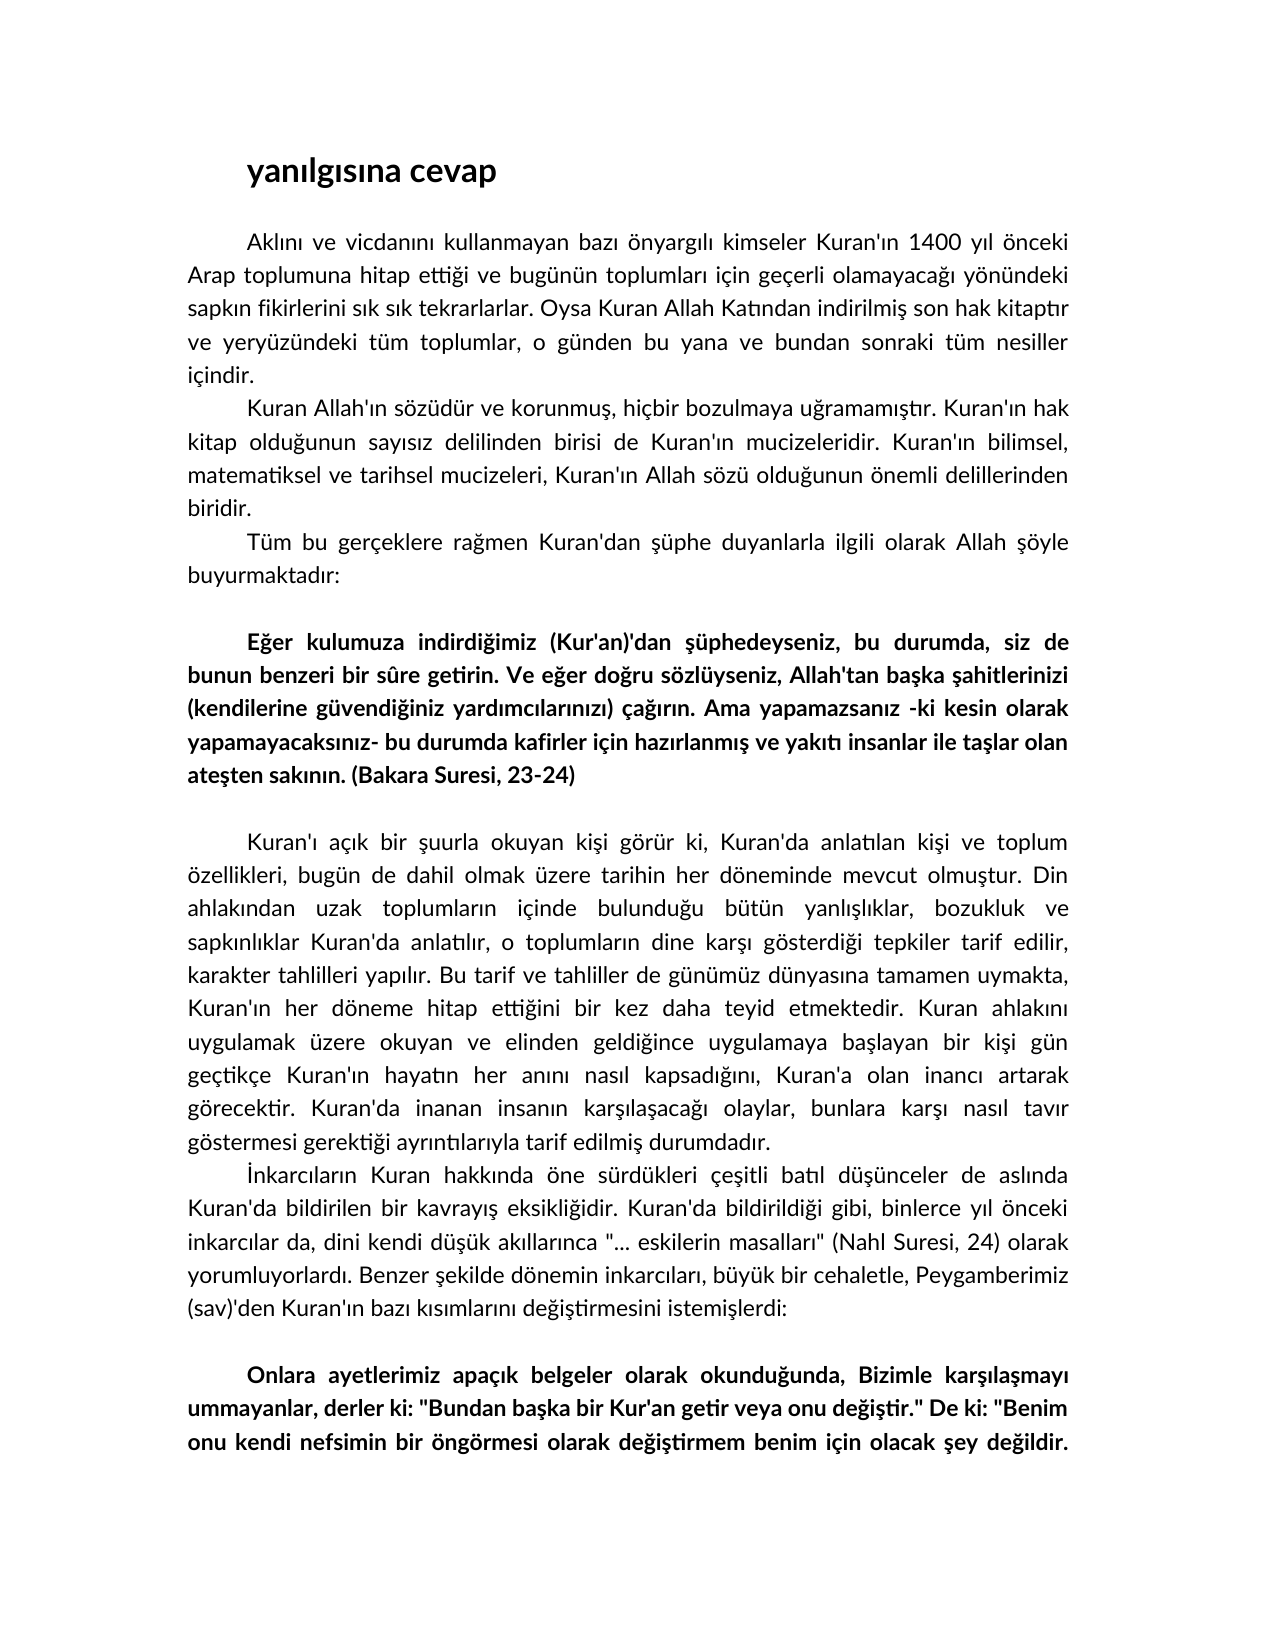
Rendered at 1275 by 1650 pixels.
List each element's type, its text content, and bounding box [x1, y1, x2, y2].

text Tüm bu gerçeklere rağmen Kuran'dan şüphe duyanlarla ilgili olarak Allah şöyle buyurmaktadır: [187, 523, 1070, 590]
text İnkarcıların Kuran hakkında öne sürdükleri çeşitli batıl düşünceler de aslında Kuran'da bildirilen bir kavrayış eksikliğidir. Kuran'da bildirildiği gibi, binlerce yıl önceki inkarcılar da, dini kendi düşük akıllarınca "... eskilerin masalları" (Nahl Suresi, 24) olarak yorumluyorlardı. Benzer şekilde dönemin inkarcıları, büyük bir cehaletle, Peygamberimiz (sav)'den Kuran'ın bazı kısımlarını değiştirmesini istemişlerdi: [187, 1157, 1070, 1323]
text Aklını ve vicdanını kullanmayan bazı önyargılı kimseler Kuran'ın 1400 yıl önceki Arap toplumuna hitap ettiği ve bugünün toplumları için geçerli olamayacağı yönündeki sapkın fikirlerini sık sık tekrarlarlar. Oysa Kuran Allah Katından indirilmiş son hak kitaptır ve yeryüzündeki tüm toplumlar, o günden bu yana ve bundan sonraki tüm nesiller içindir. [187, 223, 1070, 390]
text Onlara ayetlerimiz apaçık belgeler olarak okunduğunda, Bizimle karşılaşmayı ummayanlar, derler ki: "Bundan başka bir Kur'an getir veya onu değiştir." De ki: "Benim onu kendi nefsimin bir öngörmesi olarak değiştirmem benim için olacak şey değildir. [187, 1357, 1070, 1457]
text Kuran Allah'ın sözüdür ve korunmuş, hiçbir bozulmaya uğramamıştır. Kuran'ın hak kitap olduğunun sayısız delilinden birisi de Kuran'ın mucizeleridir. Kuran'ın bilimsel, matematiksel ve tarihsel mucizeleri, Kuran'ın Allah sözü olduğunun önemli delillerinden biridir. [187, 390, 1070, 523]
text Kuran'ı açık bir şuurla okuyan kişi görür ki, Kuran'da anlatılan kişi ve toplum özellikleri, bugün de dahil olmak üzere tarihin her döneminde mevcut olmuştur. Din ahlakından uzak toplumların içinde bulunduğu bütün yanlışlıklar, bozukluk ve sapkınlıklar Kuran'da anlatılır, o toplumların dine karşı gösterdiği tepkiler tarif edilir, karakter tahlilleri yapılır. Bu tarif ve tahliller de günümüz dünyasına tamamen uymakta, Kuran'ın her döneme hitap ettiğini bir kez daha teyid etmektedir. Kuran ahlakını uygulamak üzere okuyan ve elinden geldiğince uygulamaya başlayan bir kişi gün geçtikçe Kuran'ın hayatın her anını nasıl kapsadığını, Kuran'a olan inancı artarak görecektir. Kuran'da inanan insanın karşılaşacağı olaylar, bunlara karşı nasıl tavır göstermesi gerektiği ayrıntılarıyla tarif edilmiş durumdadır. [187, 823, 1070, 1157]
text Eğer kulumuza indirdiğimiz (Kur'an)'dan şüphedeyseniz, bu durumda, siz de bunun benzeri bir sûre getirin. Ve eğer doğru sözlüyseniz, Allah'tan başka şahitlerinizi (kendilerine güvendiğiniz yardımcılarınızı) çağırın. Ama yapamazsanız -ki kesin olarak yapamayacaksınız- bu durumda kafirler için hazırlanmış ve yakıtı insanlar ile taşlar olan ateşten sakının. (Bakara Suresi, 23-24) [187, 623, 1070, 790]
text yanılgısına cevap [187, 150, 1070, 190]
